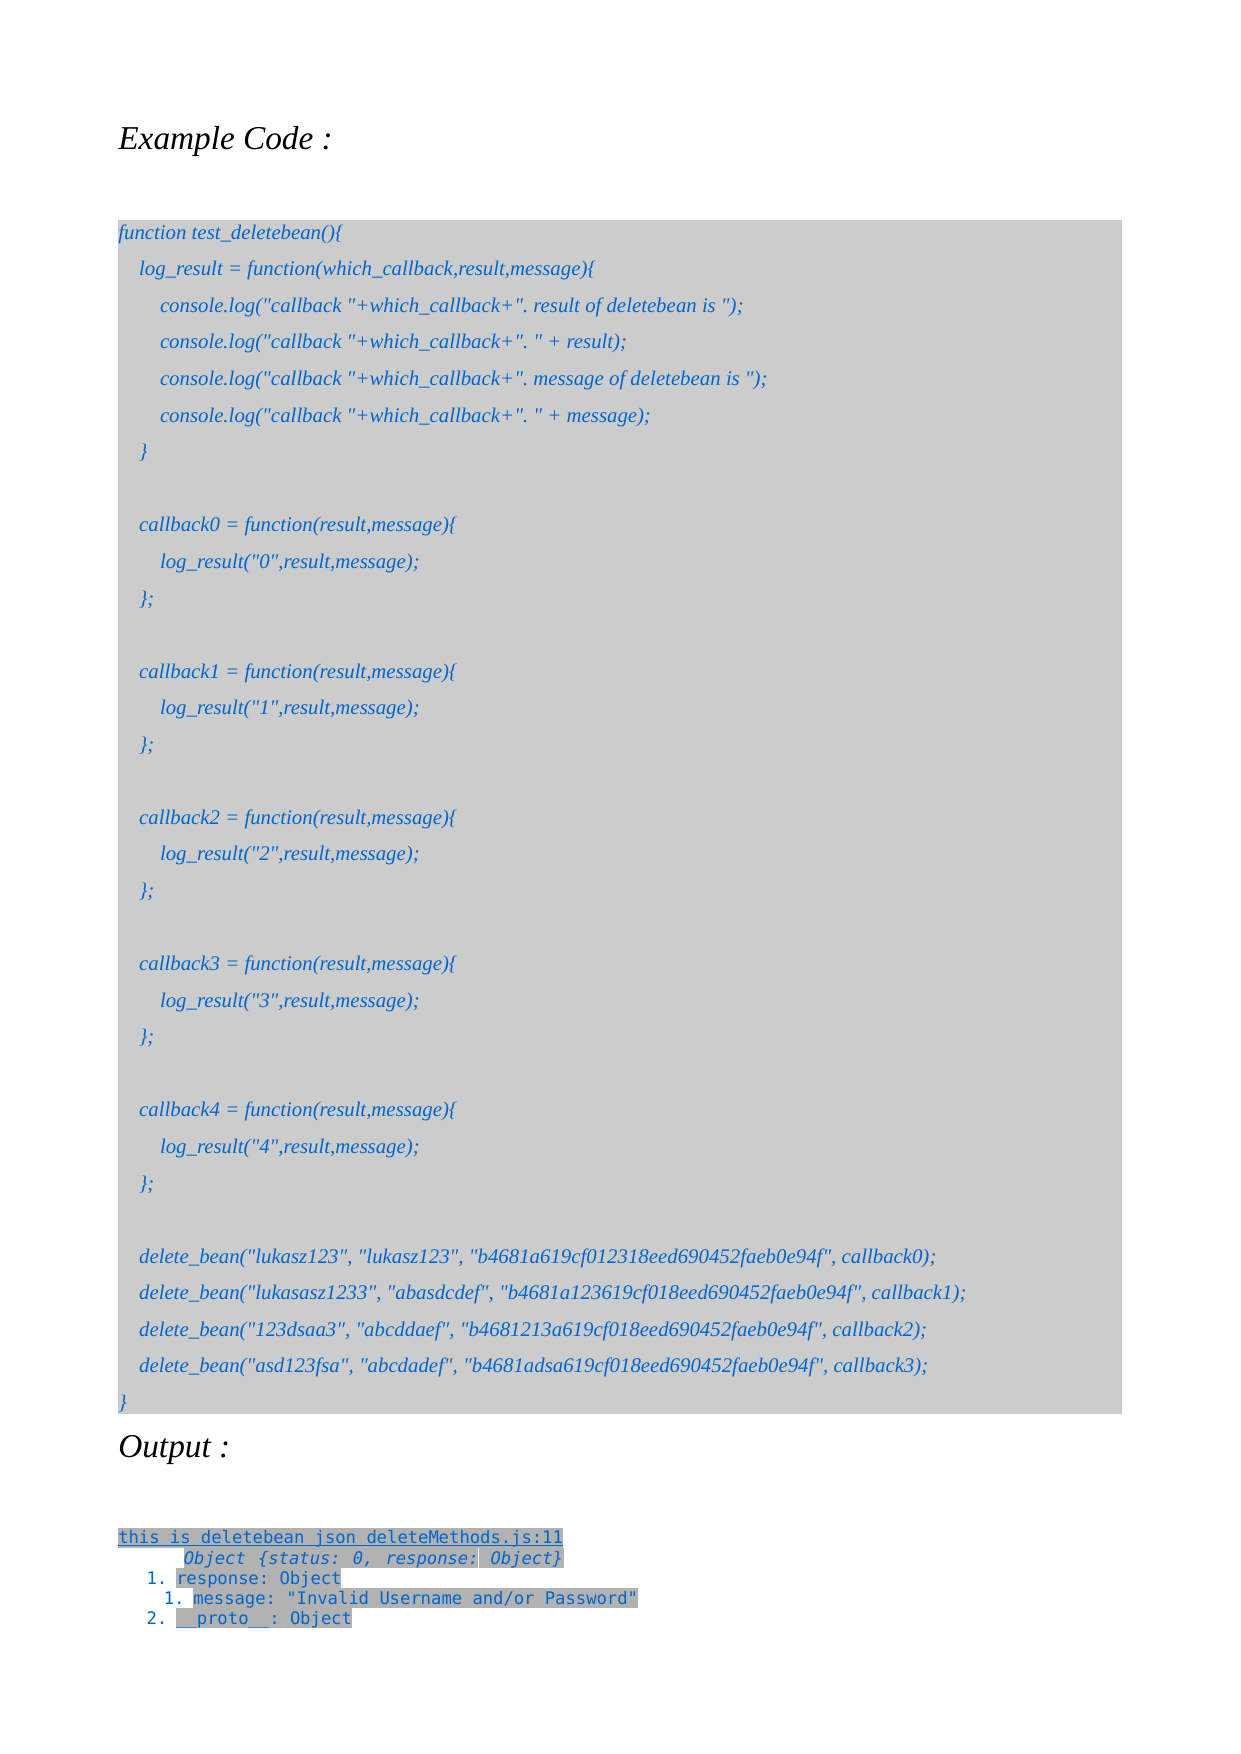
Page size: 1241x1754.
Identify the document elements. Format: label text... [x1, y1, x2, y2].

text } [118, 439, 1122, 463]
text }; [118, 732, 1122, 756]
text Object {status: 0, response: Object} [184, 1548, 1113, 1568]
text log_result("0",result,message); [118, 549, 1122, 573]
text callback3 = function(result,message){ [118, 951, 1122, 975]
text }; [118, 1170, 1122, 1194]
text log_result("1",result,message); [118, 695, 1122, 719]
text callback1 = function(result,message){ [118, 658, 1122, 683]
text callback0 = function(result,message){ [118, 512, 1122, 536]
text delete_bean("123dsaa3", "abcddaef", "b4681213a619cf018eed690452faeb0e94f", callback2); [118, 1317, 1122, 1341]
text log_result = function(which_callback,result,message){ [118, 256, 1122, 280]
text log_result("2",result,message); [118, 841, 1122, 865]
text console.log("callback "+which_callback+". " + message); [118, 403, 1122, 427]
text console.log("callback "+which_callback+". " + result); [118, 329, 1122, 353]
text }; [118, 878, 1122, 902]
text }; [118, 585, 1122, 609]
text log_result("4",result,message); [118, 1134, 1122, 1158]
text delete_bean("lukasz123", "lukasz123", "b4681a619cf012318eed690452faeb0e94f", callback0); [118, 1243, 1122, 1268]
text console.log("callback "+which_callback+". result of deletebean is "); [118, 293, 1122, 317]
list __proto__: Object [176, 1608, 1122, 1628]
text Output : [118, 1426, 1122, 1465]
text log_result("3",result,message); [118, 988, 1122, 1012]
text function test_deletebean(){ [118, 220, 1122, 244]
text callback2 = function(result,message){ [118, 805, 1122, 829]
text callback4 = function(result,message){ [118, 1097, 1122, 1121]
text } [118, 1390, 1122, 1414]
text Example Code : [118, 118, 1122, 156]
text delete_bean("lukasasz1233", "abasdcdef", "b4681a123619cf018eed690452faeb0e94f", callback1); [118, 1280, 1122, 1304]
text this is deletebean json deleteMethods.js:11 [118, 1528, 1122, 1548]
list response: Object [176, 1568, 1122, 1588]
text console.log("callback "+which_callback+". message of deletebean is "); [118, 366, 1122, 390]
list message: "Invalid Username and/or Password" [193, 1588, 1122, 1608]
text }; [118, 1024, 1122, 1048]
text delete_bean("asd123fsa", "abcdadef", "b4681adsa619cf018eed690452faeb0e94f", callback3); [118, 1353, 1122, 1377]
